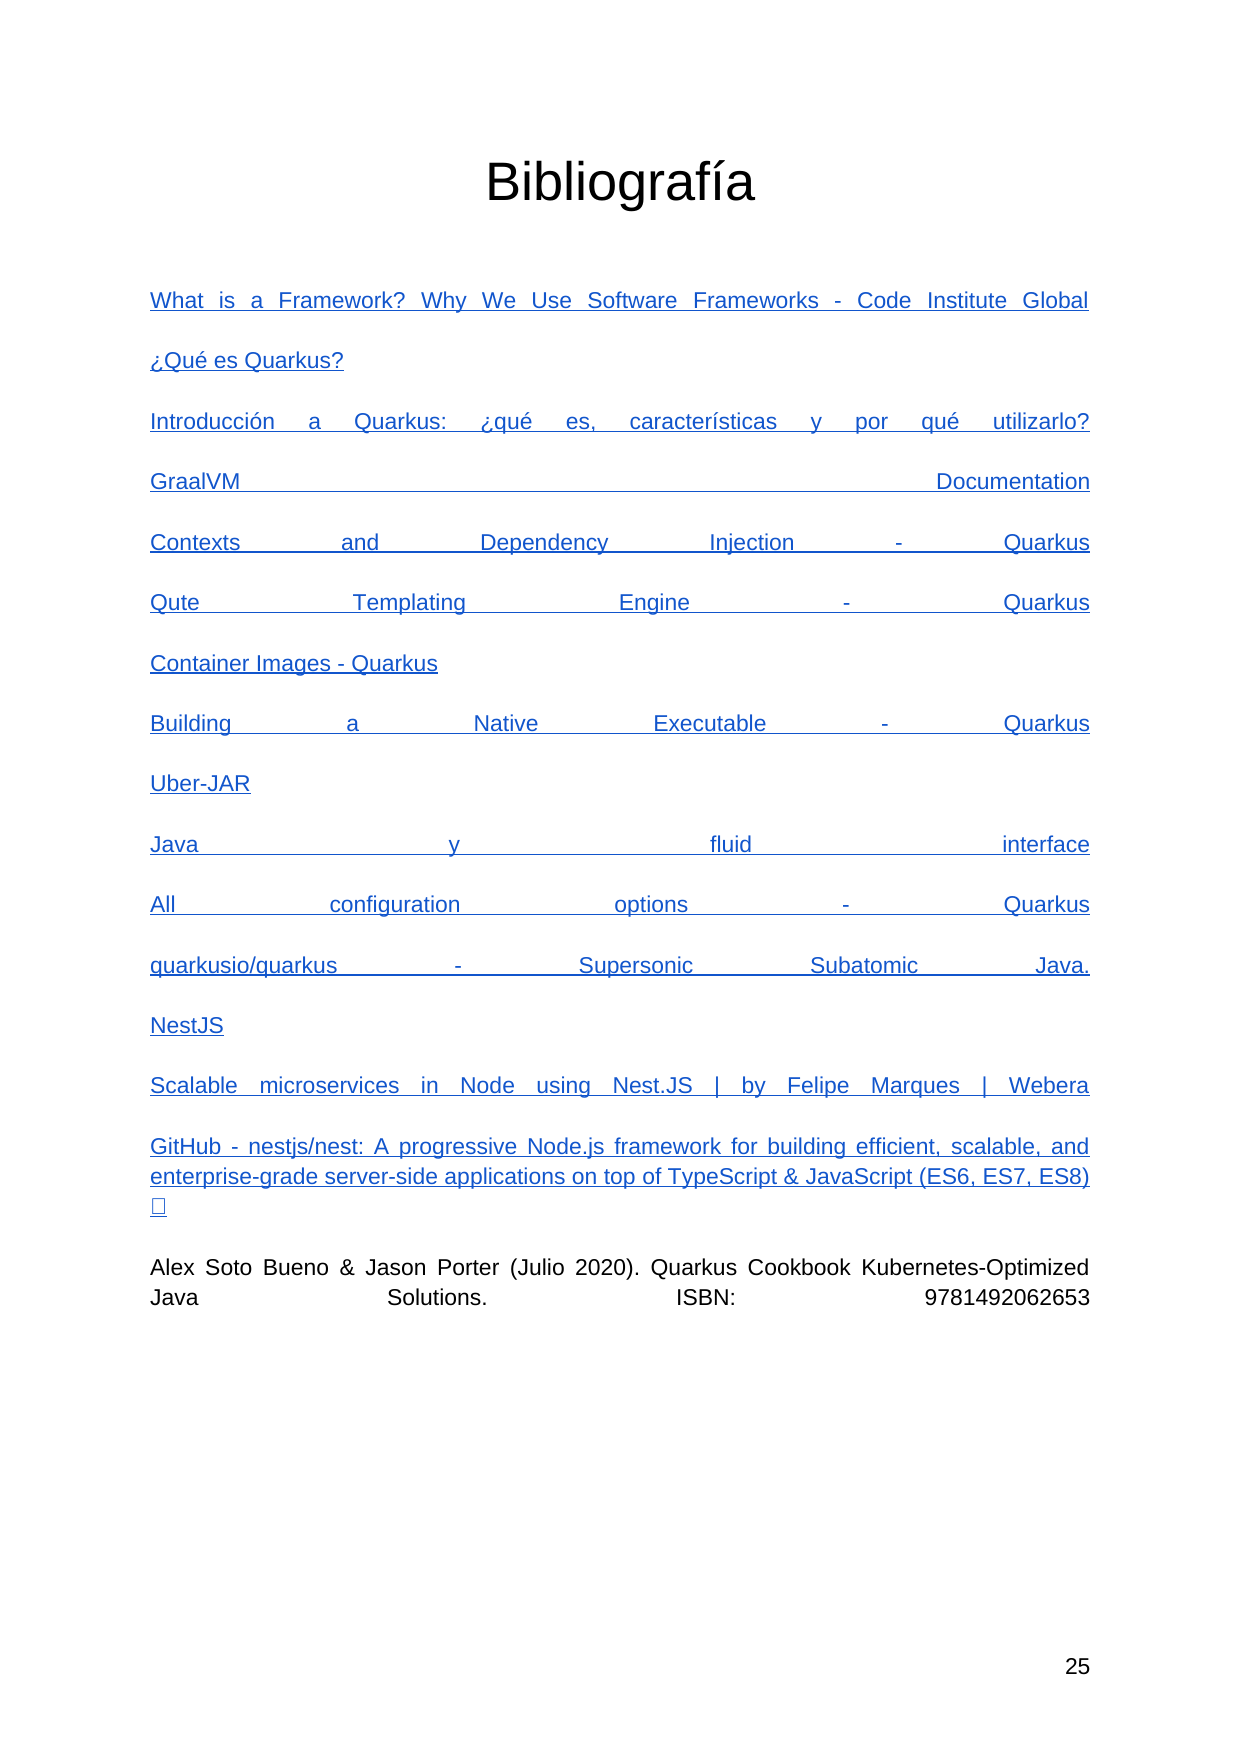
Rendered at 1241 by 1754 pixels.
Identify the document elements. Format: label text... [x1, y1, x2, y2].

subtitle Bibliografía [150, 150, 1090, 274]
text NestJS Scalable microservices in Node using Nest.JS | by Felipe Marques | Webera [150, 976, 1090, 1095]
text GitHub - nestjs/nest: A progressive Node.js framework for building efficient, scalable, and [150, 1096, 1090, 1156]
text All configuration options - Quarkus [150, 855, 1090, 914]
text What is a Framework? Why We Use Software Frameworks - Code Institute Global ¿Qué es Quarkus? [150, 287, 1090, 374]
text Container Images - Quarkus [150, 613, 1090, 676]
text Qute Templating Engine - Quarkus [150, 553, 1090, 612]
text 🚀 [150, 1187, 1090, 1250]
text Uber-JAR Java y fluid interface [150, 734, 1090, 854]
text Alex Soto Bueno & Jason Porter (Julio 2020). Quarkus Cookbook Kubernetes-Optimized Java Solutions. ISBN: 9781492062653 [150, 1254, 1090, 1401]
text Building a Native Executable - Quarkus [150, 710, 1090, 733]
text Contexts and Dependency Injection - Quarkus [150, 529, 1090, 551]
text enterprise-grade server-side applications on top of TypeScript & JavaScript (ES6, ES7, ES8) [150, 1157, 1090, 1186]
text quarkusio/quarkus - Supersonic Subatomic Java. [150, 915, 1090, 974]
text GraalVM Documentation [150, 432, 1090, 491]
text [150, 492, 1090, 525]
text Introducción a Quarkus: ¿qué es, características y por qué utilizarlo? [150, 408, 1090, 431]
